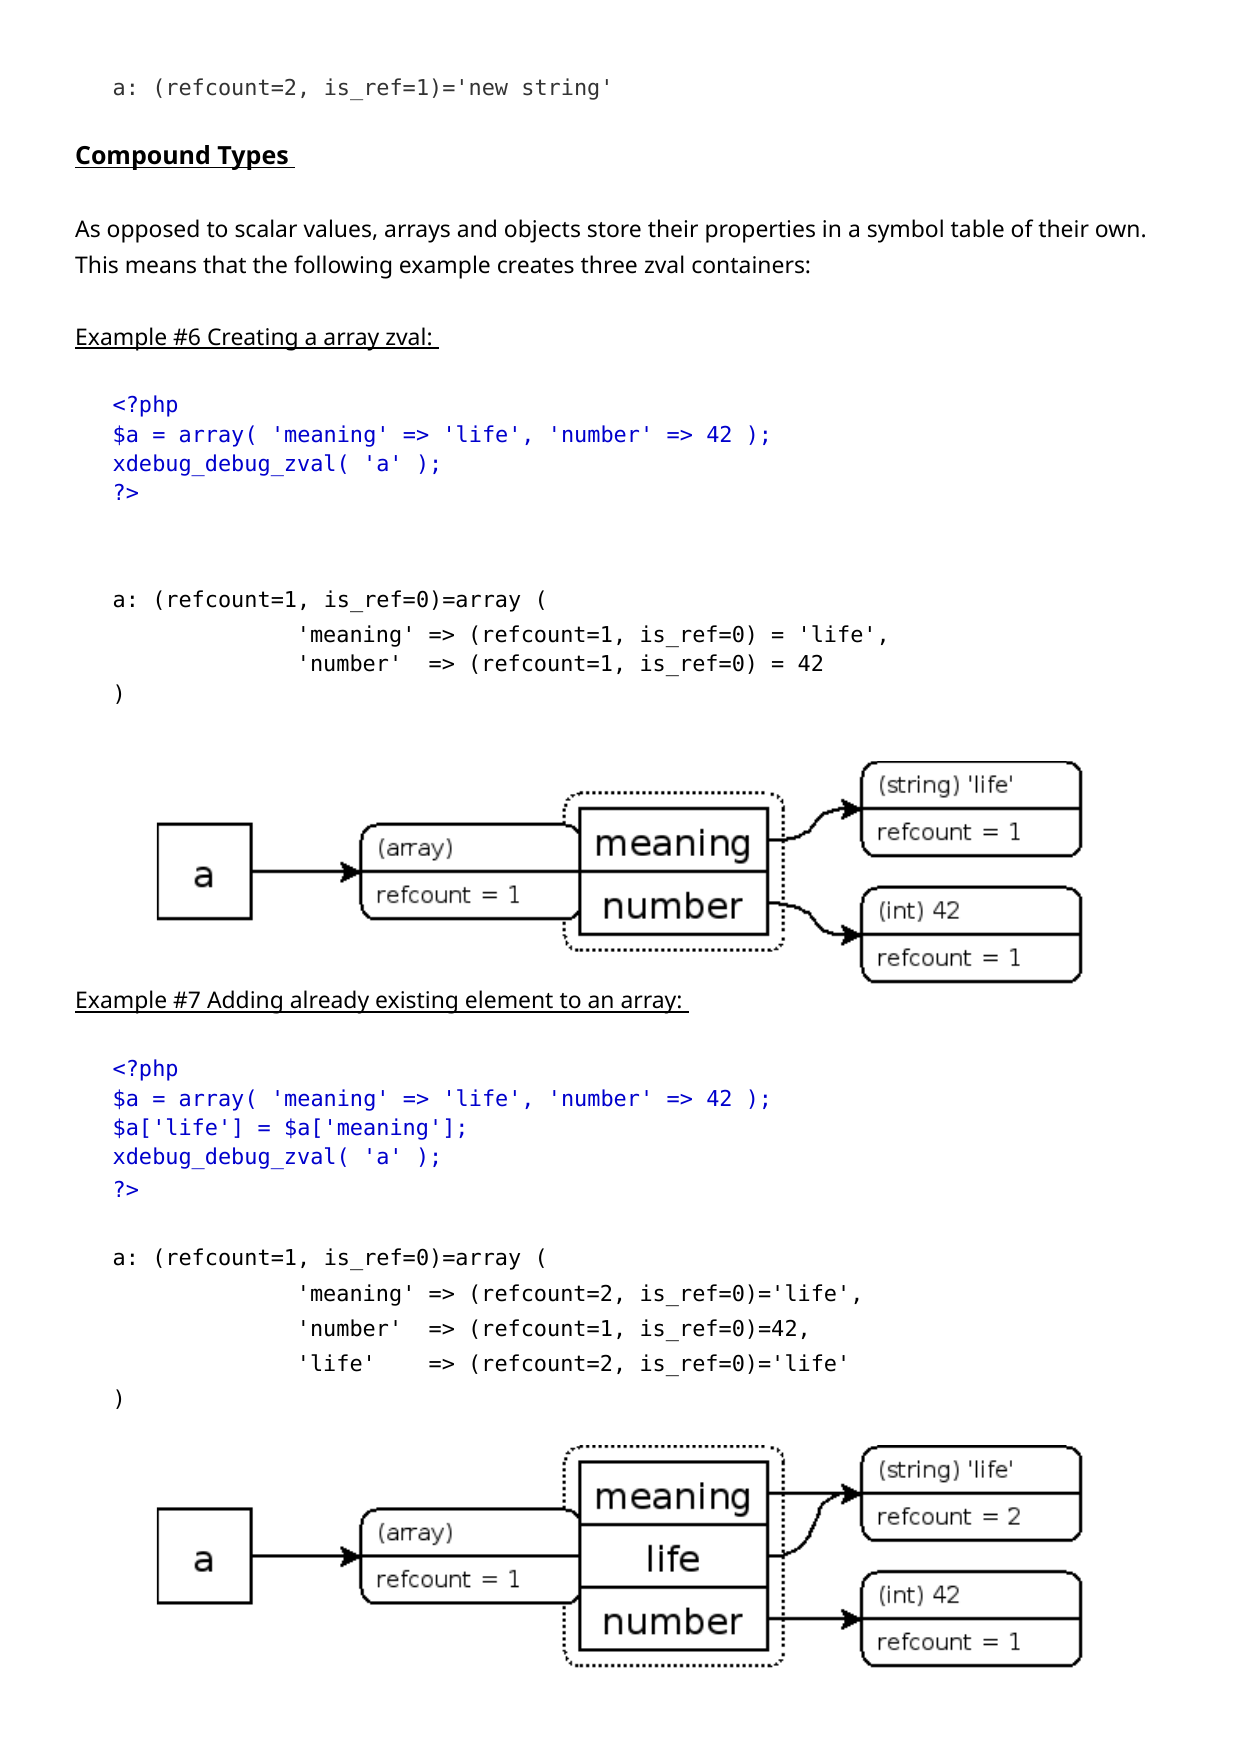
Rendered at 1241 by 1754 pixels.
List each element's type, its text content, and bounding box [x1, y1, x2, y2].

text As opposed to scalar values, arrays and objects store their properties in a symbol table of their own. This means that the following example creates three zval containers: [75, 213, 1165, 280]
text a: (refcount=1, is_ref=0)=array ( [112, 1245, 1165, 1271]
text 'meaning' => (refcount=2, is_ref=0)='life', [112, 1281, 1165, 1306]
text <?php $a = array( 'meaning' => 'life', 'number' => 42 ); xdebug_debug_zval( 'a' ); ?> [112, 393, 1165, 506]
picture [156, 761, 1084, 985]
text 'number' => (refcount=1, is_ref=0)=42, [112, 1316, 1165, 1341]
text Example #6 Creating a array zval: [75, 321, 1165, 352]
text Example #7 Adding already existing element to an array: [75, 761, 1165, 1016]
text Compound Types [75, 138, 1165, 172]
text <?php $a = array( 'meaning' => 'life', 'number' => 42 ); $a['life'] = $a['meaning']; xdebug_debug_zval( 'a' ); ?> [112, 1056, 1165, 1205]
text ) [112, 1387, 1165, 1412]
text 'life' => (refcount=2, is_ref=0)='life' [112, 1351, 1165, 1377]
text a: (refcount=1, is_ref=0)=array ( [112, 587, 1165, 612]
text a: (refcount=2, is_ref=1)='new string' [112, 75, 1165, 133]
text 'meaning' => (refcount=1, is_ref=0) = 'life', 'number' => (refcount=1, is_ref=0) = 42 ) [112, 622, 1165, 706]
picture [156, 1445, 1084, 1669]
